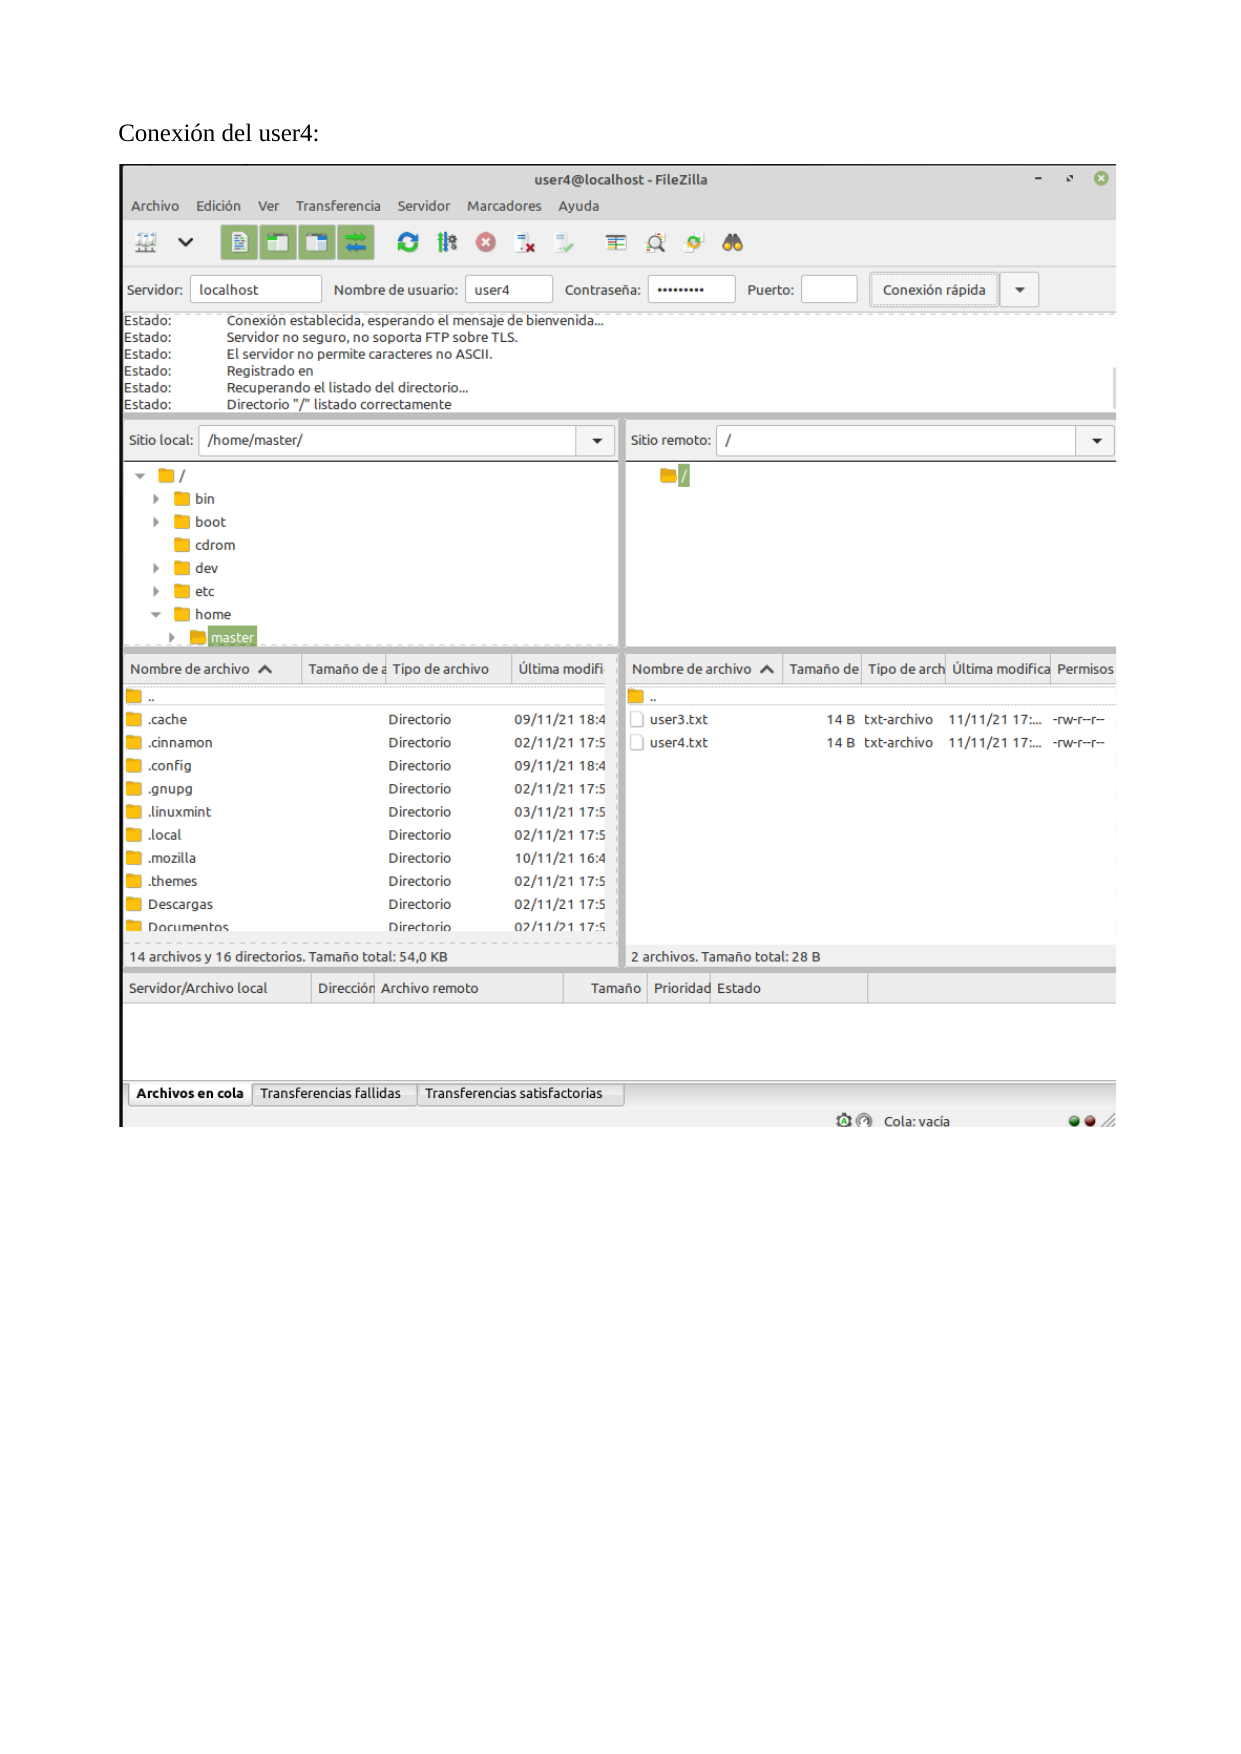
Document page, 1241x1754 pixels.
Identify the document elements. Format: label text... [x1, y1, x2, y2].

text Conexión del user4: [118, 118, 1122, 147]
picture [466, 164, 1117, 1127]
